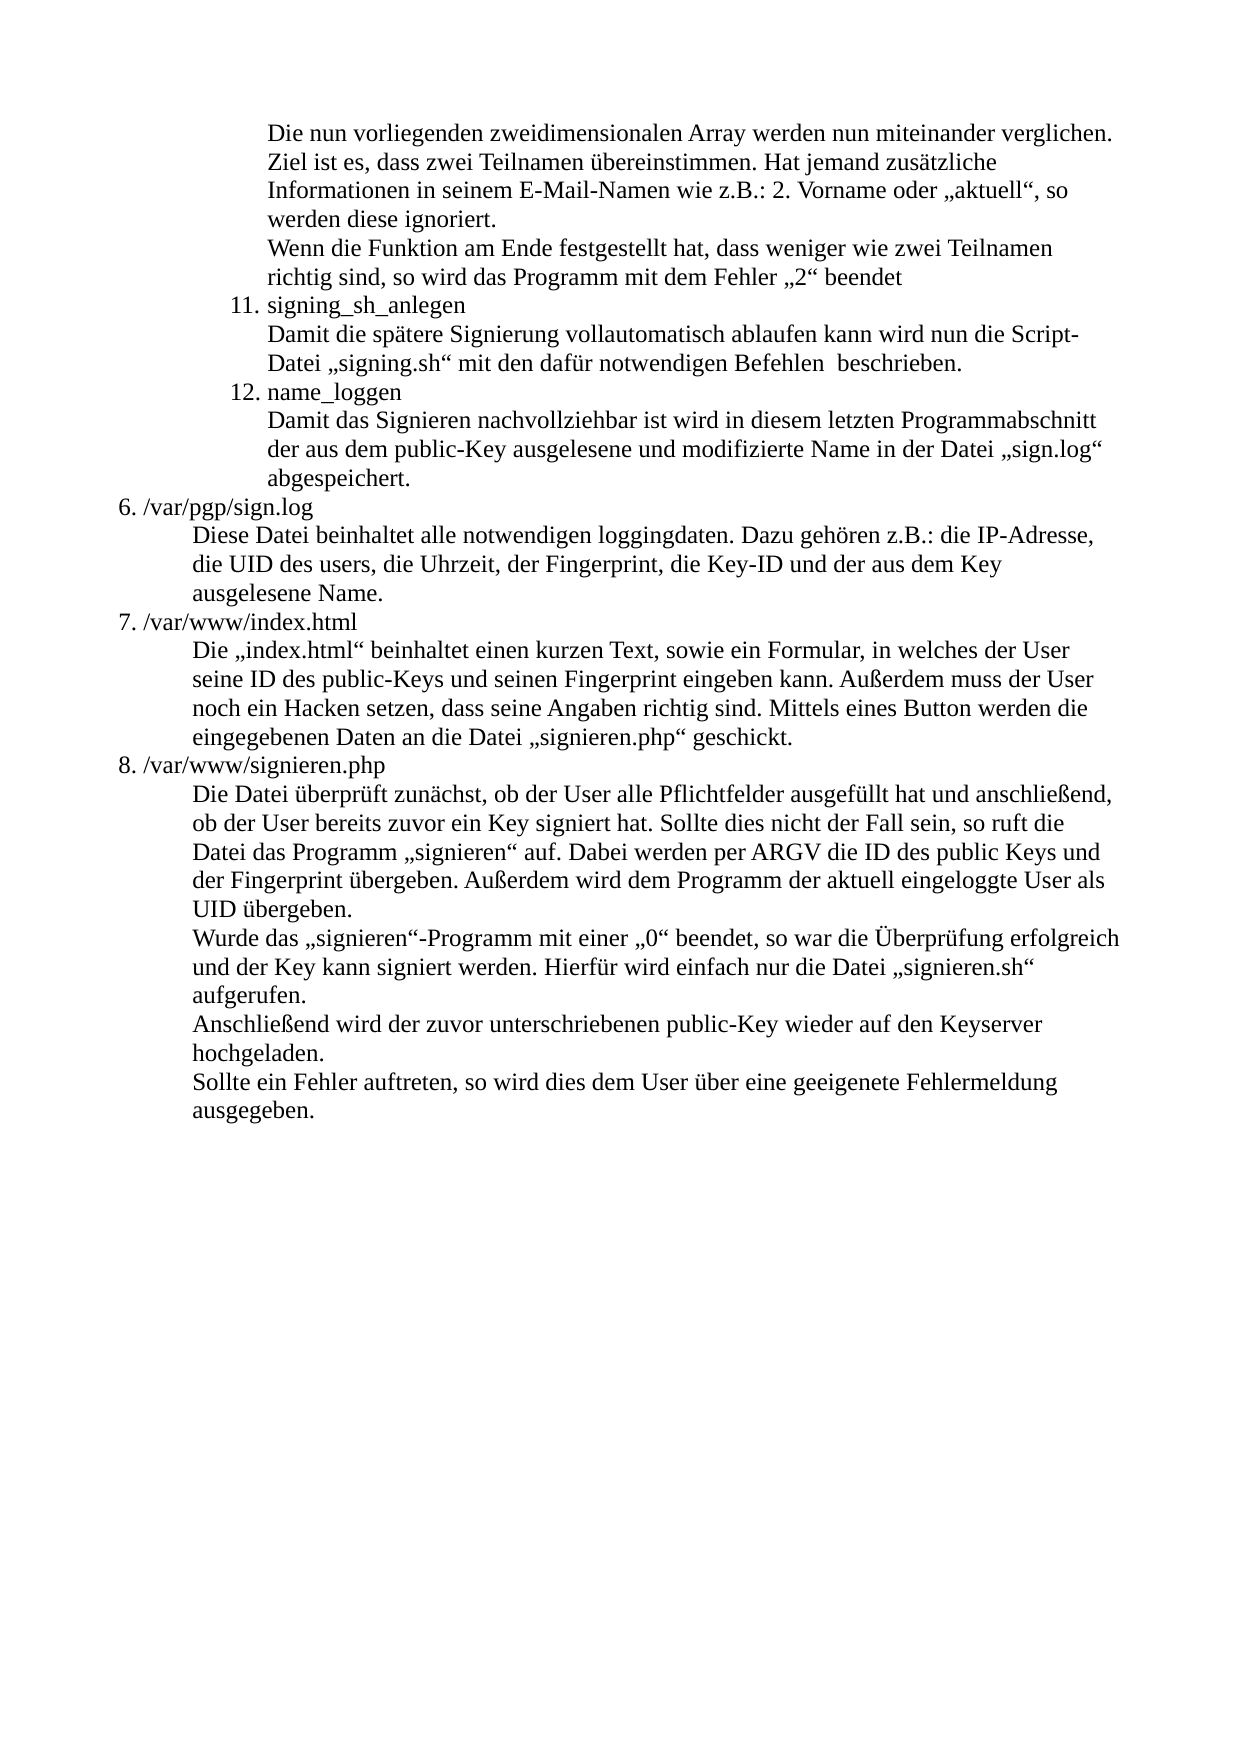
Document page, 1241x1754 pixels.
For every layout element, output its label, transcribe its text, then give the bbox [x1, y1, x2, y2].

list Wenn die Funktion am Ende festgestellt hat, dass weniger wie zwei Teilnamen richtig sind, so wird das Programm mit dem Fehler „2“ beendet [229, 233, 1122, 291]
text 7. /var/www/index.html [118, 607, 1122, 636]
text Anschließend wird der zuvor unterschriebenen public-Key wieder auf den Keyserver hochgeladen. [192, 1009, 1122, 1067]
text Sollte ein Fehler auftreten, so wird dies dem User über eine geeigenete Fehlermeldung ausgegeben. [192, 1067, 1122, 1124]
list Die nun vorliegenden zweidimensionalen Array werden nun miteinander verglichen. Ziel ist es, dass zwei Teilnamen übereinstimmen. Hat jemand zusätzliche Informationen in seinem E-Mail-Namen wie z.B.: 2. Vorname oder „aktuell“, so werden diese ignoriert. [229, 118, 1122, 233]
list name_loggen [229, 377, 1122, 406]
list Damit das Signieren nachvollziehbar ist wird in diesem letzten Programmabschnitt der aus dem public-Key ausgelesene und modifizierte Name in der Datei „sign.log“ abgespeichert. [229, 406, 1122, 492]
text 8. /var/www/signieren.php [118, 751, 1122, 779]
list 6. /var/pgp/sign.log [81, 492, 1122, 521]
text Wurde das „signieren“-Programm mit einer „0“ beendet, so war die Überprüfung erfolgreich und der Key kann signiert werden. Hierfür wird einfach nur die Datei „signieren.sh“ aufgerufen. [192, 923, 1122, 1009]
text Die „index.html“ beinhaltet einen kurzen Text, sowie ein Formular, in welches der User seine ID des public-Keys und seinen Fingerprint eingeben kann. Außerdem muss der User noch ein Hacken setzen, dass seine Angaben richtig sind. Mittels eines Button werden die eingegebenen Daten an die Datei „signieren.php“ geschickt. [192, 636, 1122, 751]
list Diese Datei beinhaltet alle notwendigen loggingdaten. Dazu gehören z.B.: die IP-Adresse, die UID des users, die Uhrzeit, der Fingerprint, die Key-ID und der aus dem Key ausgelesene Name. [154, 521, 1122, 607]
list signing_sh_anlegen [229, 291, 1122, 319]
list Damit die spätere Signierung vollautomatisch ablaufen kann wird nun die Script-Datei „signing.sh“ mit den dafür notwendigen Befehlen beschrieben. [229, 319, 1122, 377]
text Die Datei überprüft zunächst, ob der User alle Pflichtfelder ausgefüllt hat und anschließend, ob der User bereits zuvor ein Key signiert hat. Sollte dies nicht der Fall sein, so ruft die Datei das Programm „signieren“ auf. Dabei werden per ARGV die ID des public Keys und der Fingerprint übergeben. Außerdem wird dem Programm der aktuell eingeloggte User als UID übergeben. [192, 779, 1122, 923]
